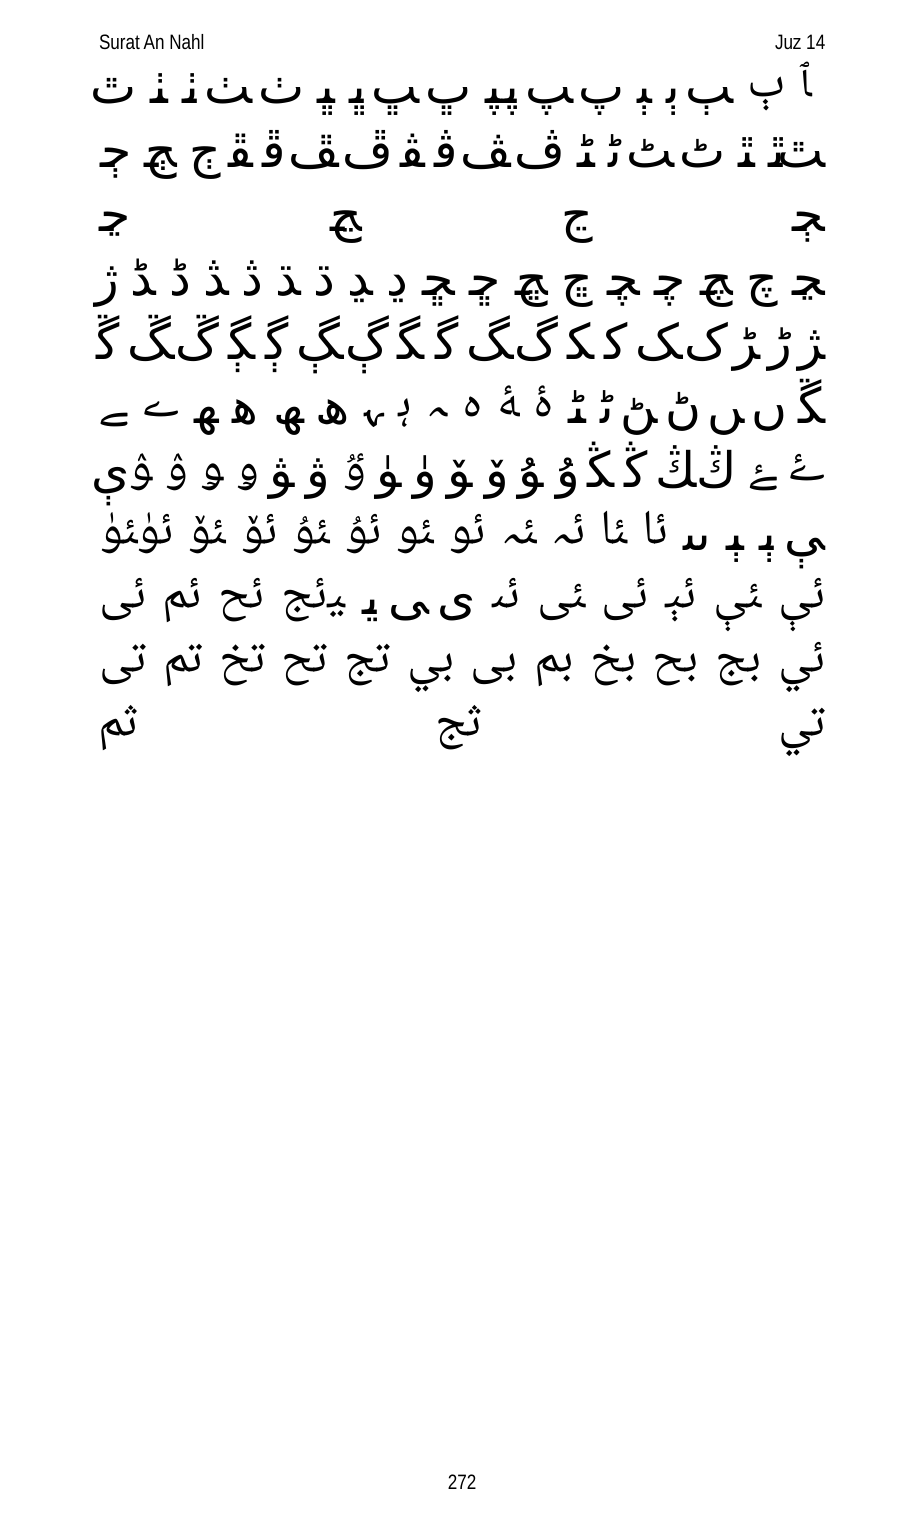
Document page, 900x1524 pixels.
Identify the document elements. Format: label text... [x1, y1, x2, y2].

text ﭑ ﭒ ﭓ ﭔ ﭕ ﭖ ﭗ ﭘﭙ ﭚ ﭛ ﭜ ﭝ ﭞ ﭟ ﭠ ﭡ ﭢ ﭣﭤ ﭥ ﭦ ﭧ ﭨ ﭩ ﭪ ﭫ ﭬ ﭭ ﭮ ﭯ ﭰ ﭱ ﭲ ﭳ ﭴ ﭵ ﭶ ﭷ ﭸ [99, 60, 825, 252]
text ﭹ ﭺ ﭻ ﭼ ﭽ ﭾ ﭿ ﮀ ﮁ ﮂ ﮃ ﮄ ﮅ ﮆ ﮇ ﮈ ﮉ ﮊ ﮋ ﮌ ﮍ ﮎ ﮏ ﮐ ﮑ ﮒ ﮓ ﮔ ﮕ ﮖ ﮗ ﮘ ﮙ ﮚ ﮛ ﮜ ﮝ ﮞ ﮟ ﮠ ﮡ ﮢ ﮣ ﮤ ﮥ ﮦ ﮧ ﮨ ﮩ ﮪ ﮫ ﮬ ﮭ ﮮ ﮯ ﮰ ﮱ ﯓ ﯔ ﯕ ﯖ ﯗ ﯘ ﯙ ﯚ ﯛ ﯜ ﯝ ﯞ ﯟ ﯠ ﯡ ﯢ ﯣﯤ ﯥ ﯦ ﯧ ﯨﯩ ﯪ ﯫ ﯬ ﯭ ﯮ ﯯ ﯰ ﯱ ﯲ ﯳ ﯴﯵ ﯶ ﯷ ﯸ ﯹ ﯺ ﯻ ﯼ ﯽ ﯾ ﯿﰀ ﰁ ﰂ ﰃ ﰄ ﰅ ﰆ ﰇ ﰈ ﰉ ﰊ ﰋ ﰌ ﰍ ﰎ ﰏ ﰐ ﰑ ﰒ [99, 252, 825, 762]
